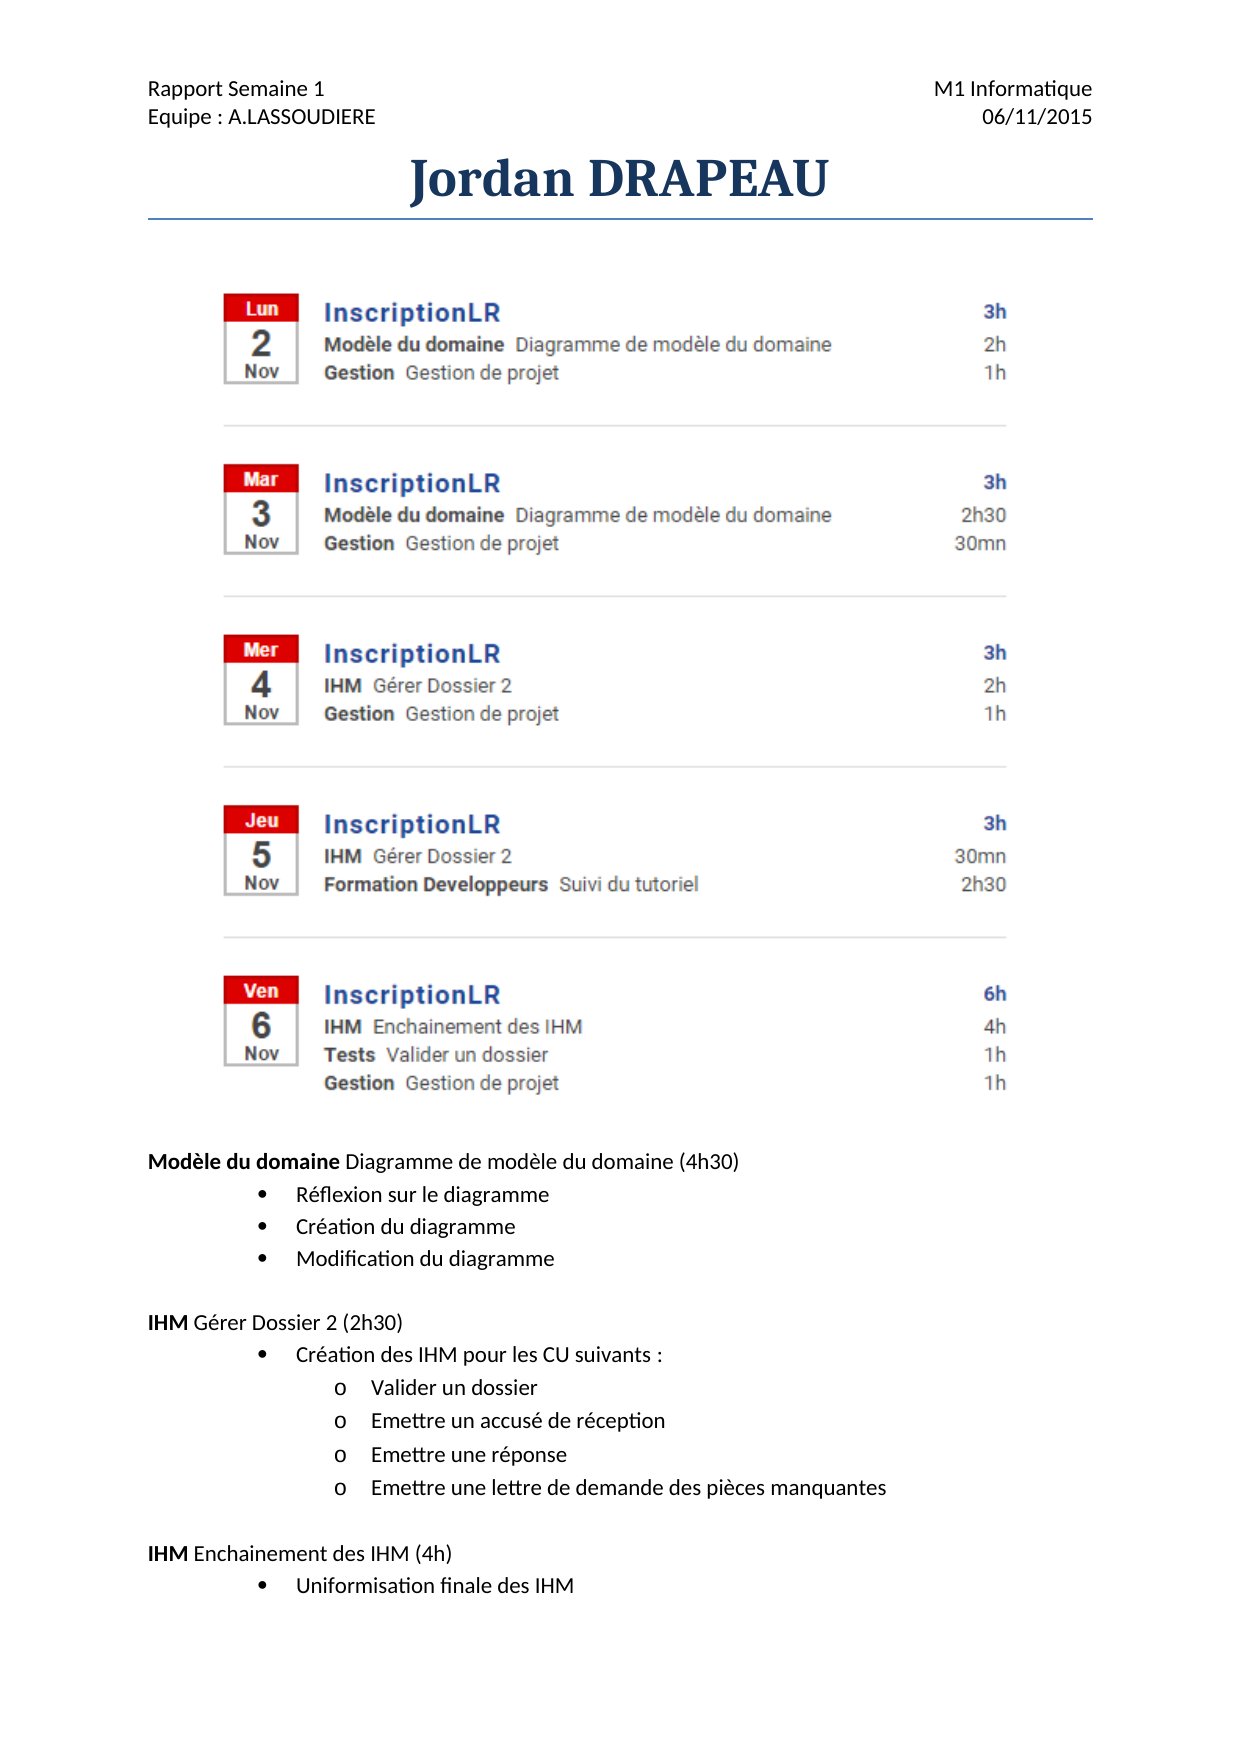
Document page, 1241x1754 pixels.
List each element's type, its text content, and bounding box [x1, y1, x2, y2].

list Modification du diagramme [258, 1244, 1093, 1272]
list Emettre une réponse [333, 1440, 1093, 1469]
list Création des IHM pour les CU suivants : [258, 1341, 1093, 1369]
title Jordan DRAPEAU [148, 148, 1093, 218]
list Valider un dossier [333, 1373, 1093, 1402]
list Uniformisation finale des IHM [258, 1571, 1093, 1599]
picture [213, 286, 1027, 1109]
list Réflexion sur le diagramme [258, 1180, 1093, 1208]
list Création du diagramme [258, 1212, 1093, 1240]
list Emettre une lettre de demande des pièces manquantes [333, 1473, 1093, 1503]
text IHM Gérer Dossier 2 (2h30) [148, 1308, 1093, 1336]
text Modèle du domaine Diagramme de modèle du domaine (4h30) [148, 1147, 1093, 1176]
text IHM Enchainement des IHM (4h) [148, 1539, 1093, 1567]
list Emettre un accusé de réception [333, 1406, 1093, 1436]
